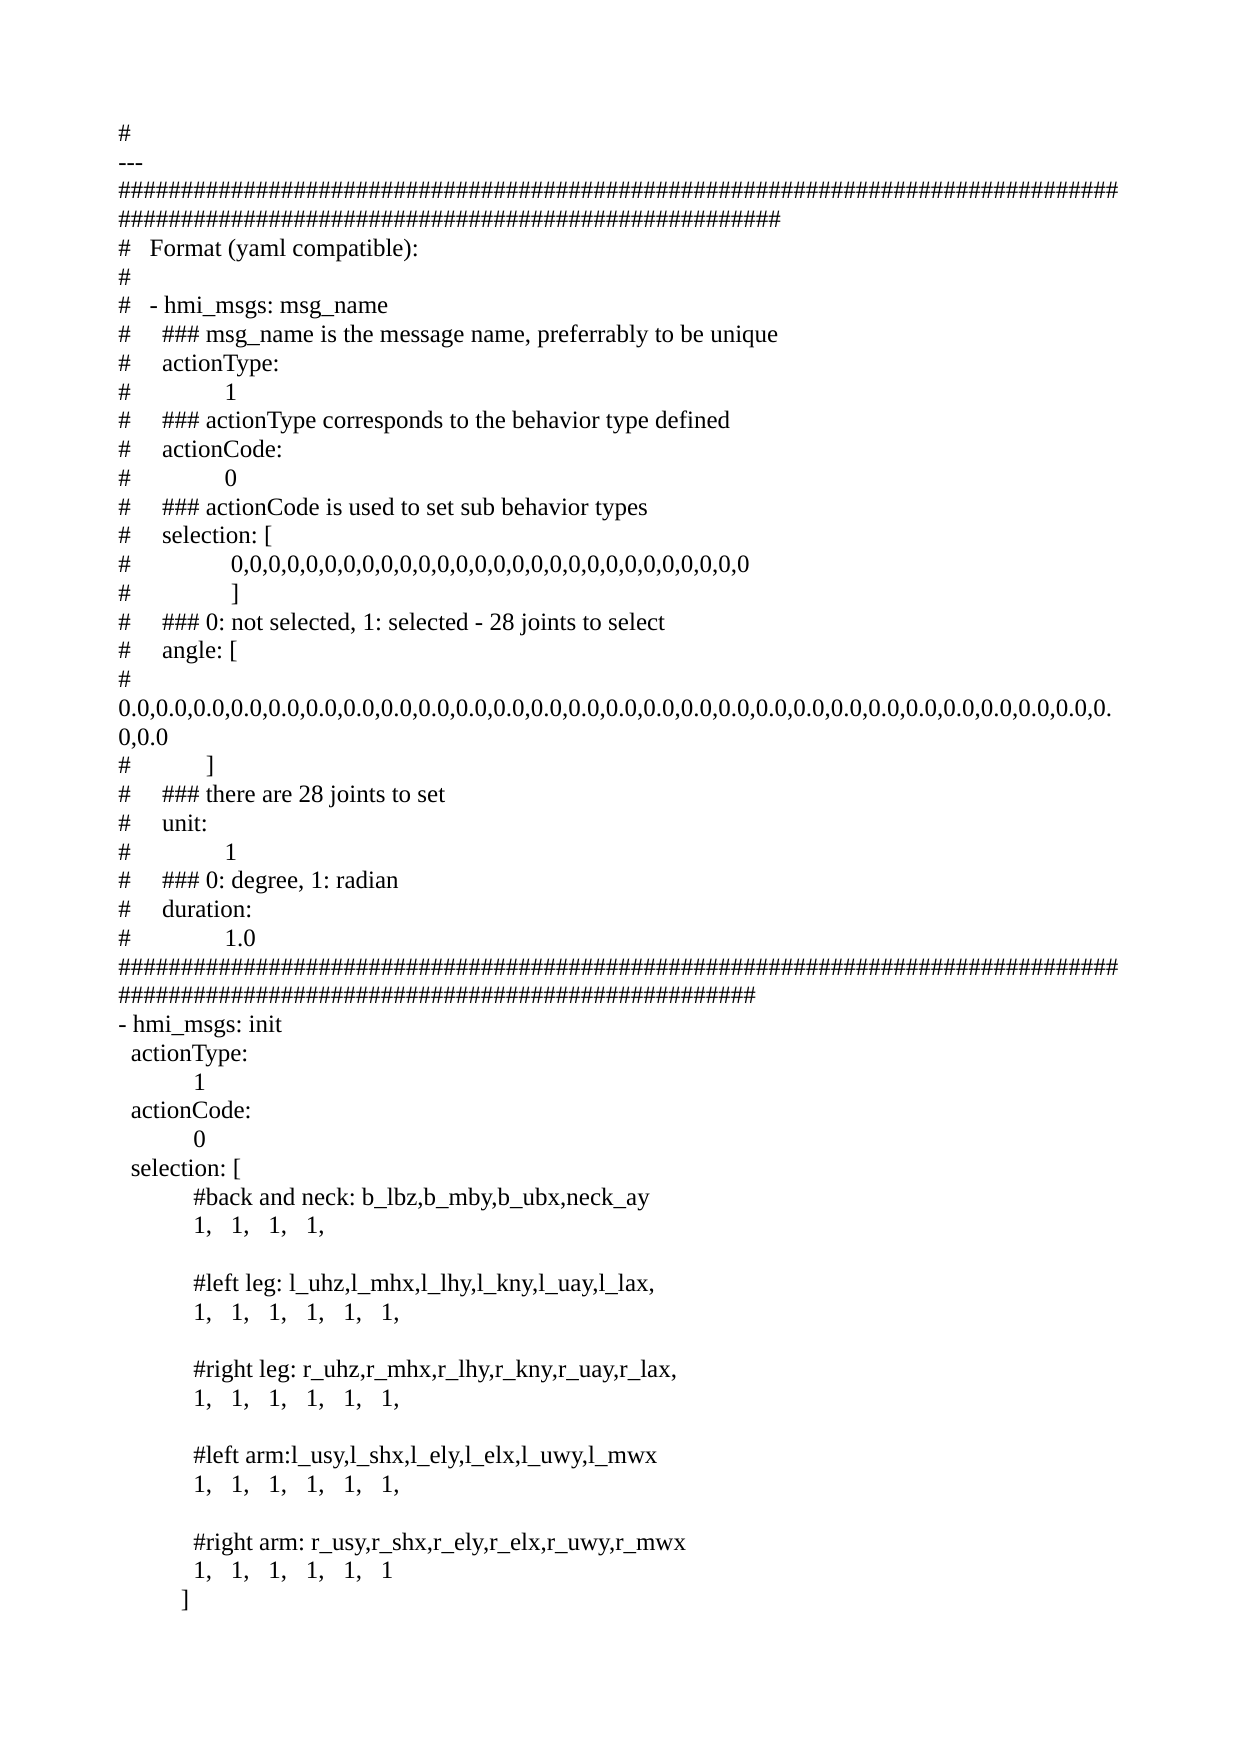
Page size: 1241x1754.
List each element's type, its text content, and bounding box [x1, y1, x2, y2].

text # angle: [ [118, 636, 1122, 664]
text # Format (yaml compatible): [118, 233, 1122, 262]
text # ### actionCode is used to set sub behavior types [118, 492, 1122, 521]
text 1, 1, 1, 1, 1, 1, [118, 1469, 1122, 1498]
text #left leg: l_uhz,l_mhx,l_lhy,l_kny,l_uay,l_lax, [118, 1268, 1122, 1297]
text #right arm: r_usy,r_shx,r_ely,r_elx,r_uwy,r_mwx [118, 1527, 1122, 1556]
text # ### msg_name is the message name, preferrably to be unique [118, 319, 1122, 348]
text # actionCode: [118, 434, 1122, 463]
text 0 [118, 1124, 1122, 1153]
text # duration: [118, 894, 1122, 923]
text ##################################################################################################################################### [118, 176, 1122, 233]
text 1, 1, 1, 1, [118, 1211, 1122, 1239]
text --- [118, 147, 1122, 176]
text ] [118, 1584, 1122, 1613]
text # [118, 118, 1122, 147]
text # selection: [ [118, 521, 1122, 549]
text selection: [ [118, 1153, 1122, 1182]
text # [118, 262, 1122, 291]
text 1 [118, 1067, 1122, 1096]
text ################################################################################################################################### [118, 952, 1122, 1009]
text # actionType: [118, 348, 1122, 377]
text # ] [118, 578, 1122, 607]
text # 1 [118, 377, 1122, 406]
text # - hmi_msgs: msg_name [118, 291, 1122, 319]
text # ### actionType corresponds to the behavior type defined [118, 406, 1122, 434]
text actionCode: [118, 1096, 1122, 1124]
text 1, 1, 1, 1, 1, 1 [118, 1556, 1122, 1584]
text - hmi_msgs: init [118, 1009, 1122, 1038]
text 1, 1, 1, 1, 1, 1, [118, 1383, 1122, 1412]
text # 0 [118, 463, 1122, 492]
text # ### 0: degree, 1: radian [118, 866, 1122, 894]
text actionType: [118, 1038, 1122, 1067]
text #left arm:l_usy,l_shx,l_ely,l_elx,l_uwy,l_mwx [118, 1441, 1122, 1469]
text # 1.0 [118, 923, 1122, 952]
text # unit: [118, 808, 1122, 837]
text # ### there are 28 joints to set [118, 779, 1122, 808]
text #right leg: r_uhz,r_mhx,r_lhy,r_kny,r_uay,r_lax, [118, 1354, 1122, 1383]
text # 1 [118, 837, 1122, 866]
text # 0,0,0,0,0,0,0,0,0,0,0,0,0,0,0,0,0,0,0,0,0,0,0,0,0,0,0,0 [118, 549, 1122, 578]
text # 0.0,0.0,0.0,0.0,0.0,0.0,0.0,0.0,0.0,0.0,0.0,0.0,0.0,0.0,0.0,0.0,0.0,0.0,0.0,0.0,0.0,0.0,0.0,0.0,0.0,0.0,0.0,0.0 [118, 664, 1122, 751]
text #back and neck: b_lbz,b_mby,b_ubx,neck_ay [118, 1182, 1122, 1211]
text 1, 1, 1, 1, 1, 1, [118, 1297, 1122, 1326]
text # ] [118, 751, 1122, 779]
text # ### 0: not selected, 1: selected - 28 joints to select [118, 607, 1122, 636]
